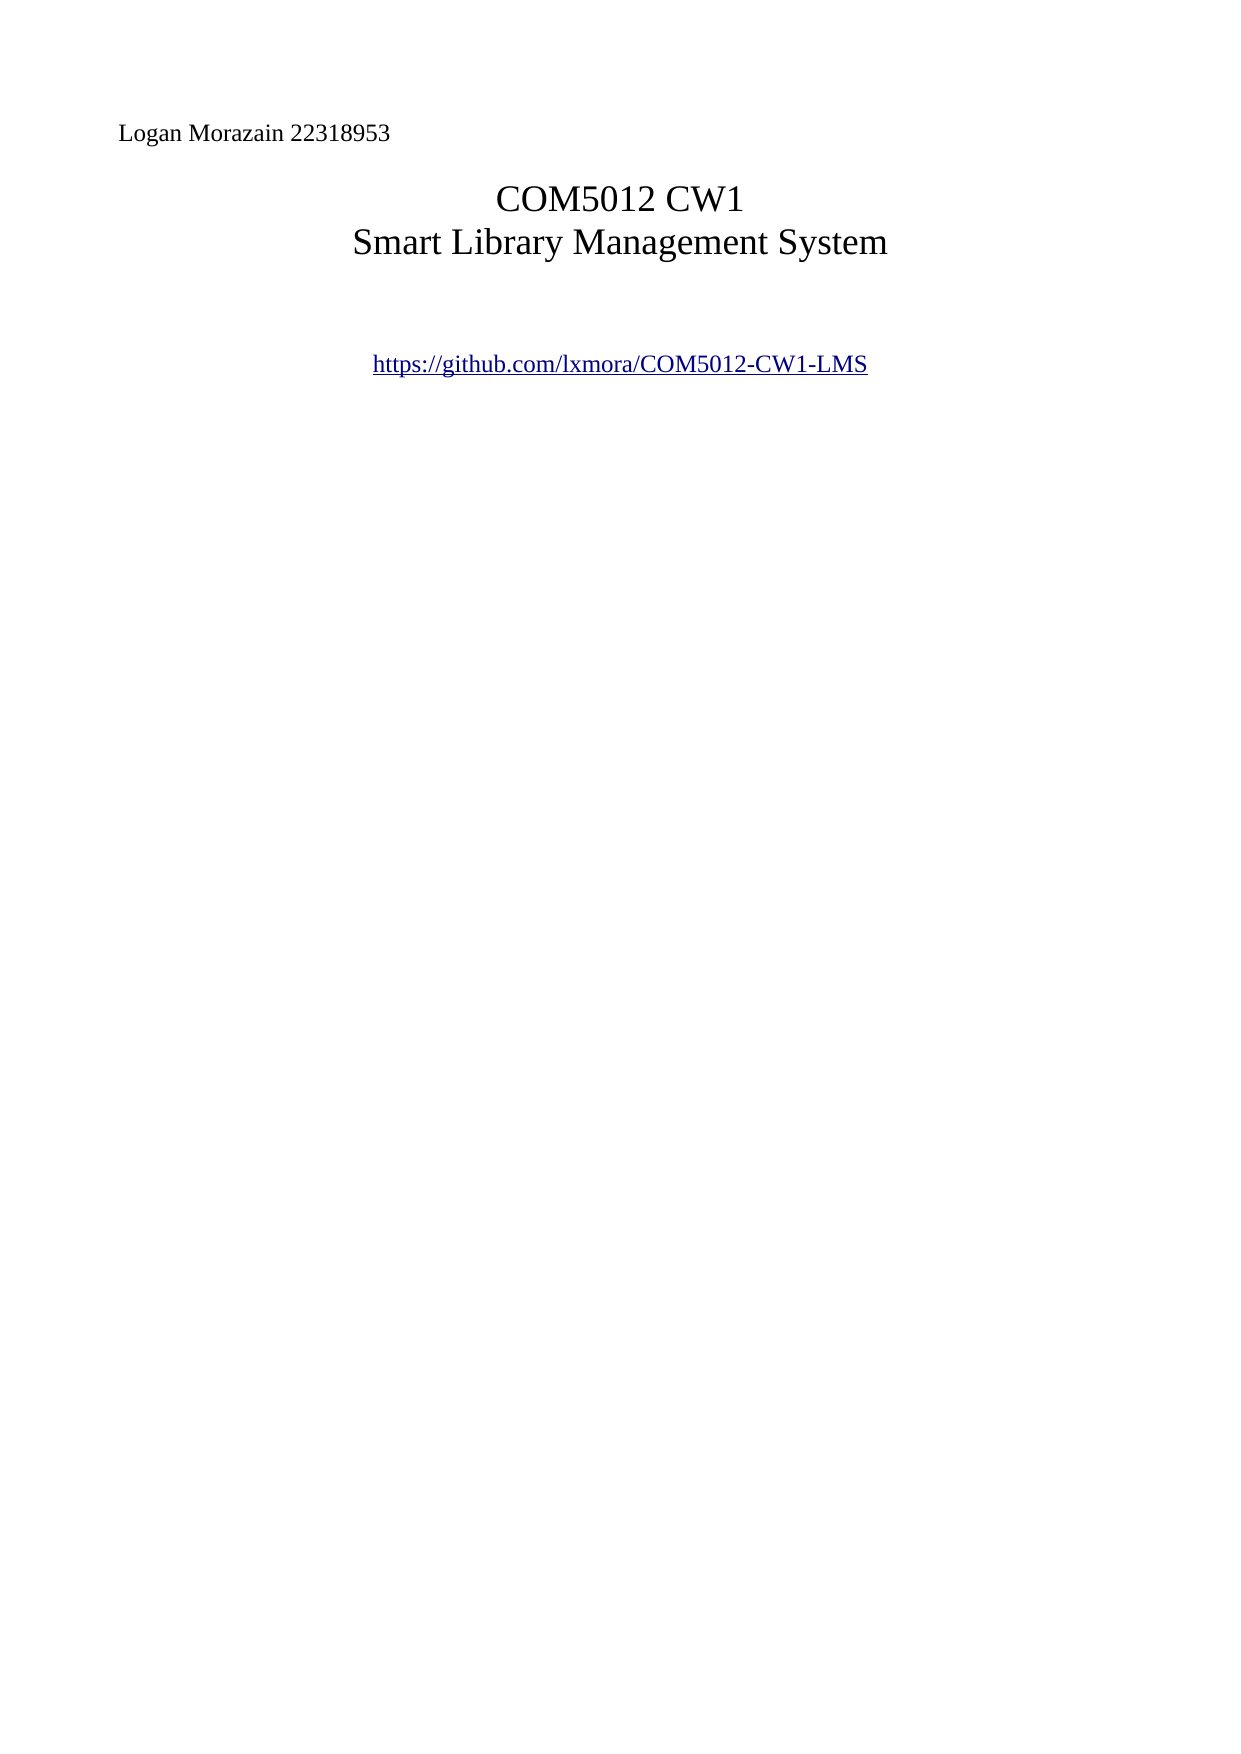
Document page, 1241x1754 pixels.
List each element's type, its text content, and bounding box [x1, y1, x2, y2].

text https://github.com/lxmora/COM5012-CW1-LMS [118, 349, 1122, 378]
text Smart Library Management System [118, 219, 1122, 263]
text COM5012 CW1 [118, 176, 1122, 219]
